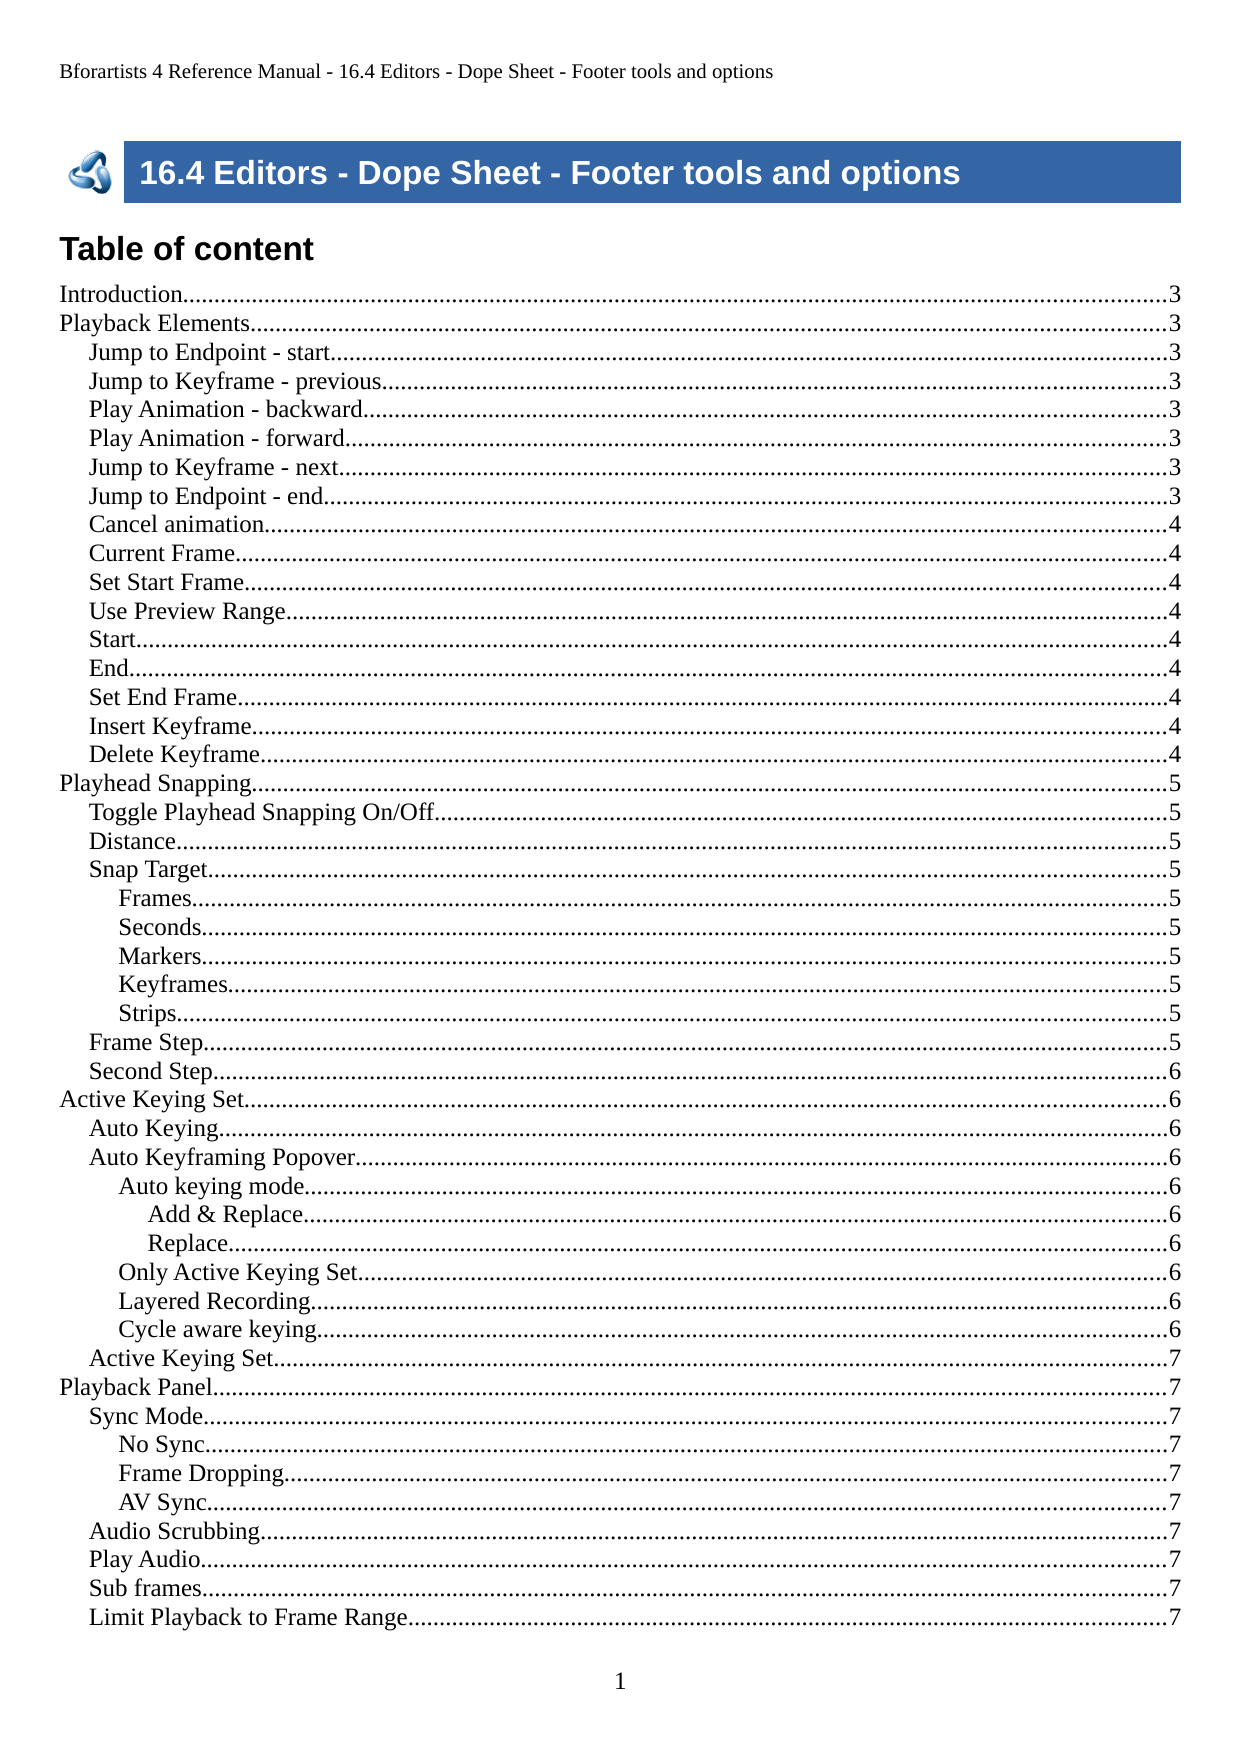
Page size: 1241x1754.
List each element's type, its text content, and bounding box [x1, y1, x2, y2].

text Frame Step 5 [88, 1027, 1181, 1056]
text Keyframes 5 [118, 969, 1181, 998]
text Only Active Keying Set 6 [118, 1257, 1181, 1286]
text Active Keying Set 6 [59, 1084, 1181, 1113]
text No Sync 7 [118, 1429, 1181, 1458]
text Jump to Keyframe - next 3 [88, 452, 1181, 481]
text Current Frame 4 [88, 538, 1181, 567]
text Auto Keying 6 [88, 1113, 1181, 1142]
text Jump to Endpoint - end 3 [88, 481, 1181, 509]
text Play Animation - backward 3 [88, 394, 1181, 423]
text Limit Playback to Frame Range 7 [88, 1602, 1181, 1631]
text Seconds 5 [118, 912, 1181, 941]
text Jump to Keyframe - previous 3 [88, 366, 1181, 394]
text Distance 5 [88, 826, 1181, 854]
text Sub frames 7 [88, 1573, 1181, 1602]
text Audio Scrubbing 7 [88, 1516, 1181, 1544]
text Active Keying Set 7 [88, 1343, 1181, 1372]
text Add & Replace 6 [147, 1199, 1181, 1228]
text Start 4 [88, 624, 1181, 653]
text Play Audio 7 [88, 1544, 1181, 1573]
text Set Start Frame 4 [88, 567, 1181, 596]
picture [65, 147, 114, 197]
text Strips 5 [118, 998, 1181, 1027]
text Auto Keyframing Popover 6 [88, 1142, 1181, 1171]
text Set End Frame 4 [88, 682, 1181, 711]
text Replace 6 [147, 1228, 1181, 1257]
text Jump to Endpoint - start 3 [88, 337, 1181, 366]
subtitle Table of content [59, 228, 1181, 267]
text Frame Dropping 7 [118, 1458, 1181, 1487]
table_header [59, 141, 124, 203]
text Cancel animation 4 [88, 509, 1181, 538]
text Frames 5 [118, 883, 1181, 912]
text Use Preview Range 4 [88, 596, 1181, 624]
text Sync Mode 7 [88, 1401, 1181, 1429]
text Playback Panel 7 [59, 1372, 1181, 1401]
text Markers 5 [118, 941, 1181, 969]
text Insert Keyframe 4 [88, 711, 1181, 739]
text Playback Elements 3 [59, 308, 1181, 337]
text Cycle aware keying 6 [118, 1314, 1181, 1343]
text Snap Target 5 [88, 854, 1181, 883]
text Delete Keyframe 4 [88, 739, 1181, 768]
text Play Animation - forward 3 [88, 423, 1181, 452]
text Auto keying mode 6 [118, 1171, 1181, 1199]
text Introduction 3 [59, 279, 1181, 308]
text Playhead Snapping 5 [59, 768, 1181, 797]
table_header 16.4 Editors - Dope Sheet - Footer tools and options [124, 141, 1181, 203]
text Second Step 6 [88, 1056, 1181, 1084]
text Toggle Playhead Snapping On/Off 5 [88, 797, 1181, 826]
text End 4 [88, 653, 1181, 682]
text Layered Recording 6 [118, 1286, 1181, 1314]
text AV Sync 7 [118, 1487, 1181, 1516]
